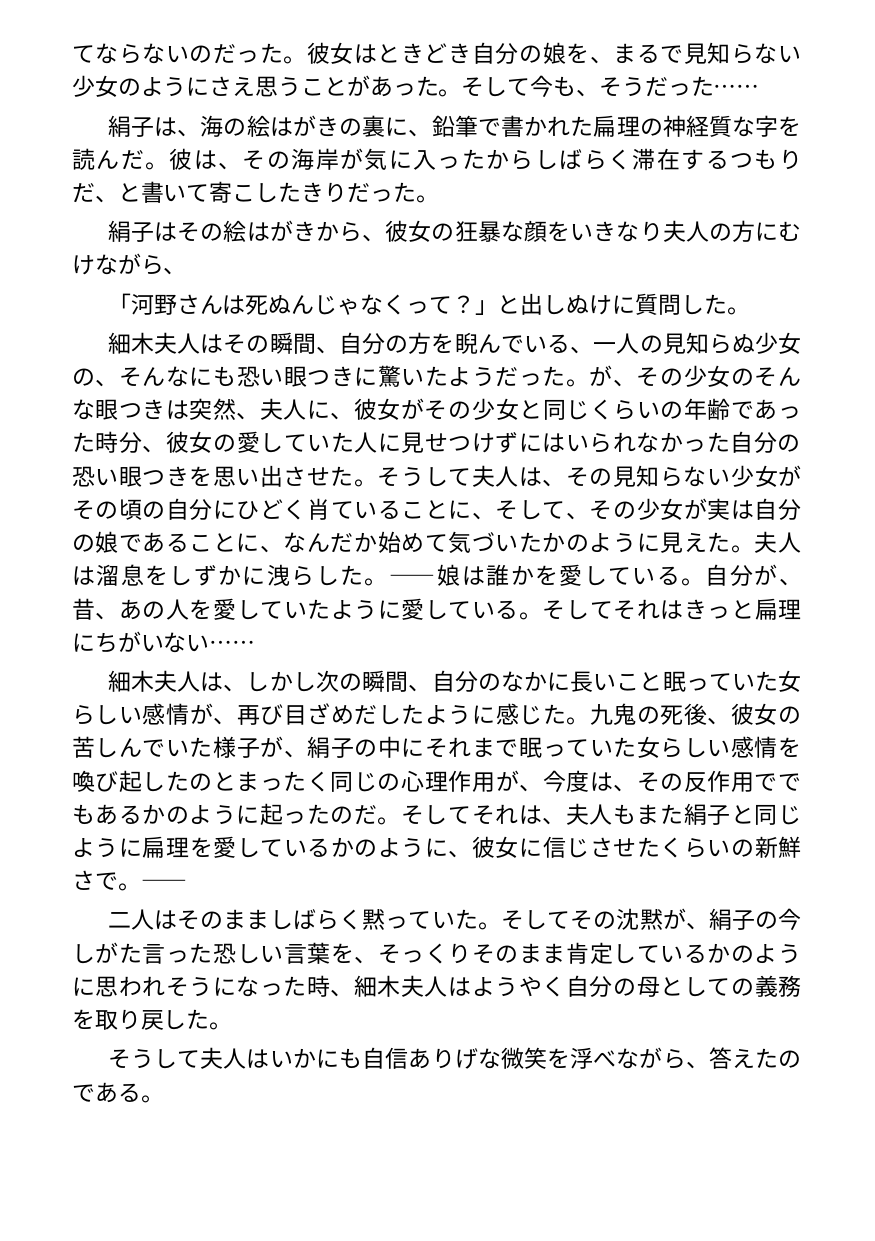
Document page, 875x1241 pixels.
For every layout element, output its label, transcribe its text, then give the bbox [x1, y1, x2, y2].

text 細木夫人は、しかし次の瞬間、自分のなかに長いこと眠っていた女らしい感情が、再び目ざめだしたように感じた。九鬼の死後、彼女の苦しんでいた様子が、絹子の中にそれまで眠っていた女らしい感情を喚び起したのとまったく同じの心理作用が、今度は、その反作用ででもあるかのように起ったのだ。そしてそれは、夫人もまた絹子と同じように扁理を愛しているかのように、彼女に信じさせたくらいの新鮮さで。―― [72, 664, 802, 896]
text てならないのだった。彼女はときどき自分の娘を、まるで見知らない少女のようにさえ思うことがあった。そして今も、そうだった…… [72, 36, 802, 102]
text 二人はそのまましばらく黙っていた。そしてその沈黙が、絹子の今しがた言った恐しい言葉を、そっくりそのまま肯定しているかのように思われそうになった時、細木夫人はようやく自分の母としての義務を取り戻した。 [72, 902, 802, 1035]
text 「河野さんは死ぬんじゃなくって？」と出しぬけに質問した。 [72, 286, 802, 320]
text 細木夫人はその瞬間、自分の方を睨んでいる、一人の見知らぬ少女の、そんなにも恐い眼つきに驚いたようだった。が、その少女のそんな眼つきは突然、夫人に、彼女がその少女と同じくらいの年齢であった時分、彼女の愛していた人に見せつけずにはいられなかった自分の恐い眼つきを思い出させた。そうして夫人は、その見知らない少女がその頃の自分にひどく肖ていることに、そして、その少女が実は自分の娘であることに、なんだか始めて気づいたかのように見えた。夫人は溜息をしずかに洩らした。――娘は誰かを愛している。自分が、昔、あの人を愛していたように愛している。そしてそれはきっと扁理にちがいない…… [72, 326, 802, 658]
text 絹子は、海の絵はがきの裏に、鉛筆で書かれた扁理の神経質な字を読んだ。彼は、その海岸が気に入ったからしばらく滞在するつもりだ、と書いて寄こしたきりだった。 [72, 108, 802, 208]
text そうして夫人はいかにも自信ありげな微笑を浮べながら、答えたのである。 [72, 1041, 802, 1108]
text 絹子はその絵はがきから、彼女の狂暴な顔をいきなり夫人の方にむけながら、 [72, 214, 802, 281]
